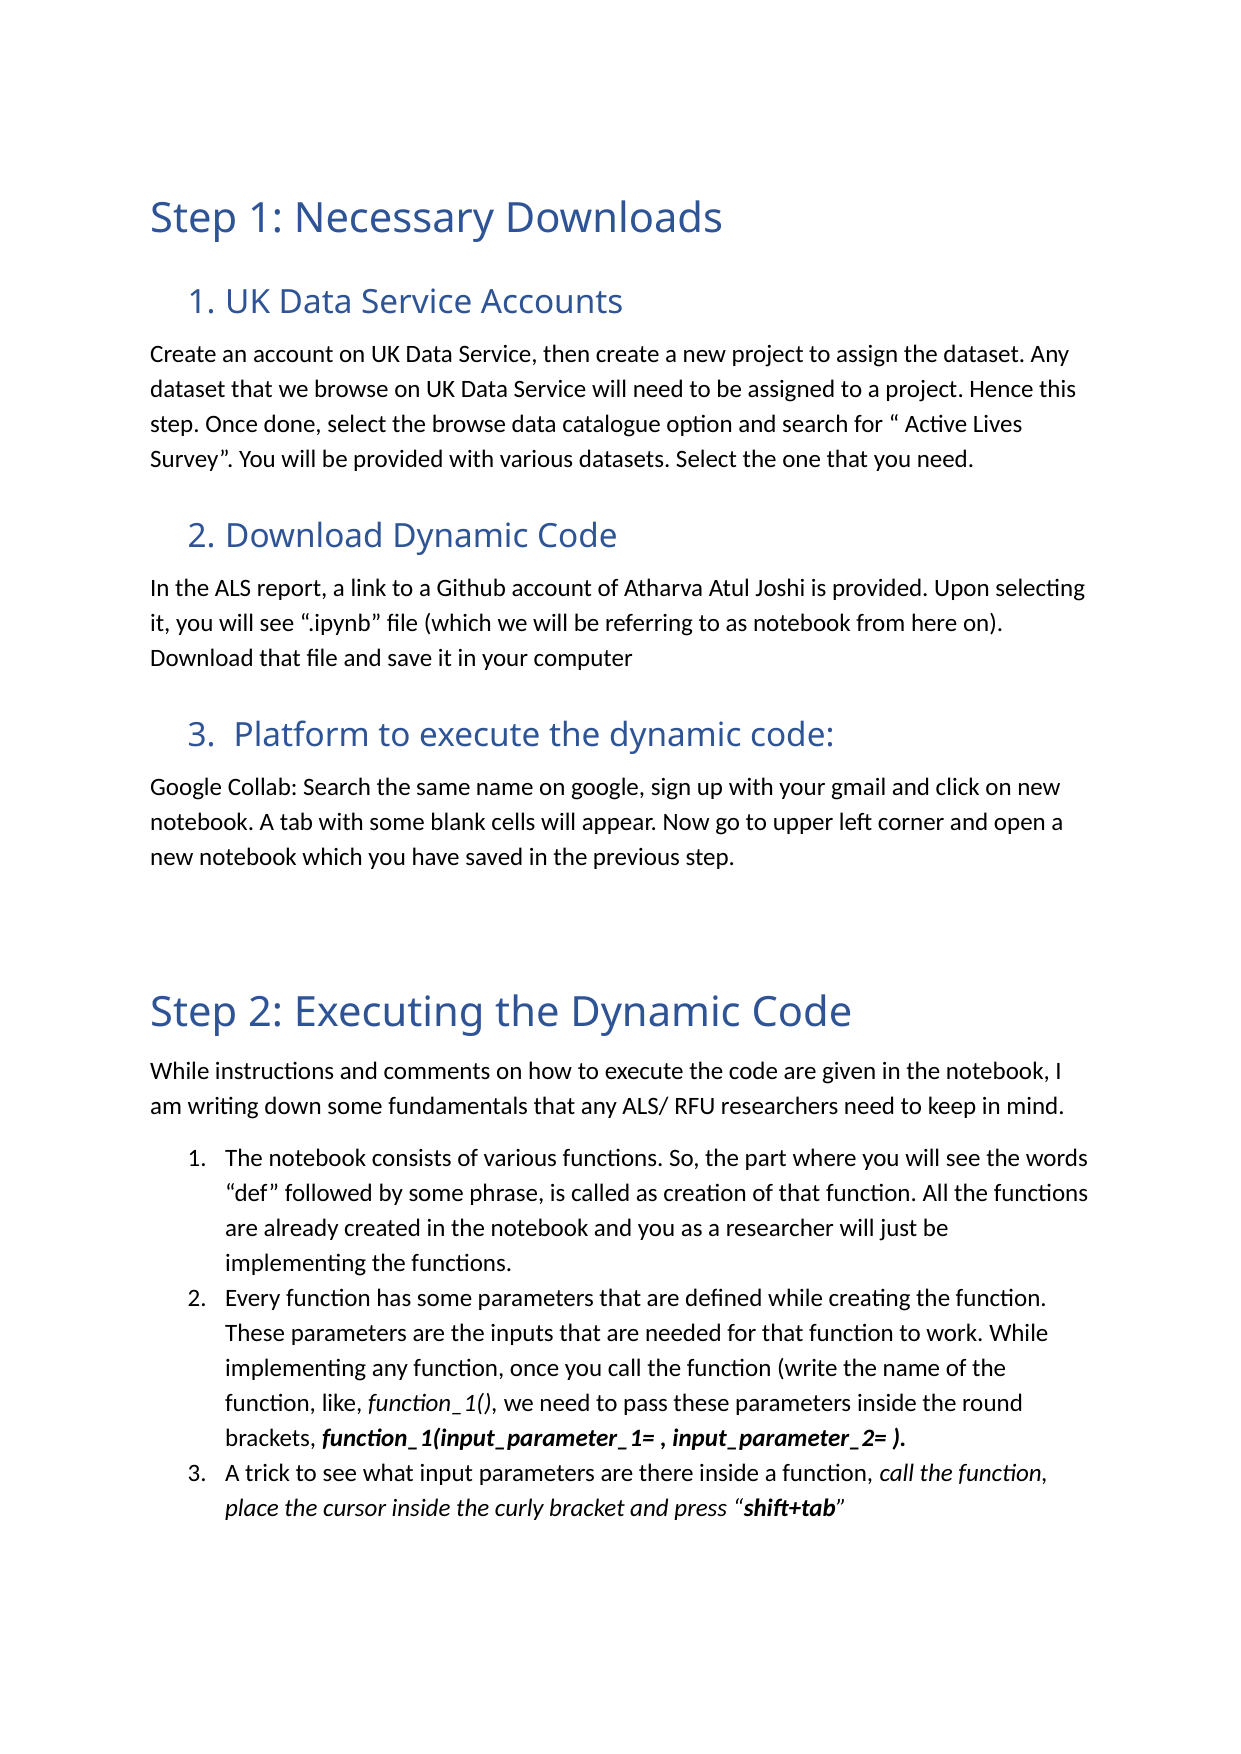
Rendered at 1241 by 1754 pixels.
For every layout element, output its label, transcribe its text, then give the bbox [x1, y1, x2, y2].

list A trick to see what input parameters are there inside a function, call the function, place the cursor inside the curly bracket and press “shift+tab” [187, 1457, 1090, 1522]
list Every function has some parameters that are defined while creating the function. These parameters are the inputs that are needed for that function to work. While implementing any function, once you call the function (write the name of the function, like, function_1(), we need to pass these parameters inside the round brackets, function_1(input_parameter_1= , input_parameter_2= ). [187, 1282, 1090, 1452]
text In the ALS report, a link to a Github account of Atharva Atul Joshi is provided. Upon selecting it, you will see “.ipynb” file (which we will be referring to as notebook from here on). Download that file and save it in your computer [150, 572, 1090, 673]
subtitle Step 1: Necessary Downloads [150, 187, 1090, 244]
list The notebook consists of various functions. So, the part where you will see the words “def” followed by some phrase, is called as creation of that function. All the functions are already created in the notebook and you as a researcher will just be implementing the functions. [187, 1142, 1090, 1277]
subtitle Step 2: Executing the Dynamic Code [150, 982, 1090, 1038]
text Google Collab: Search the same name on google, sign up with your gmail and click on new notebook. A tab with some blank cells will appear. Now go to upper left corner and open a new notebook which you have saved in the previous step. [150, 771, 1090, 871]
text While instructions and comments on how to execute the code are given in the notebook, I am writing down some fundamentals that any ALS/ RFU researchers need to keep in mind. [150, 1055, 1090, 1121]
subtitle Platform to execute the dynamic code: [187, 710, 1090, 756]
subtitle UK Data Service Accounts [187, 278, 1090, 323]
text Create an account on UK Data Service, then create a new project to assign the dataset. Any dataset that we browse on UK Data Service will need to be assigned to a project. Hence this step. Once done, select the browse data catalogue option and search for “ Active Lives Survey”. You will be provided with various datasets. Select the one that you need. [150, 338, 1090, 474]
subtitle Download Dynamic Code [187, 512, 1090, 557]
